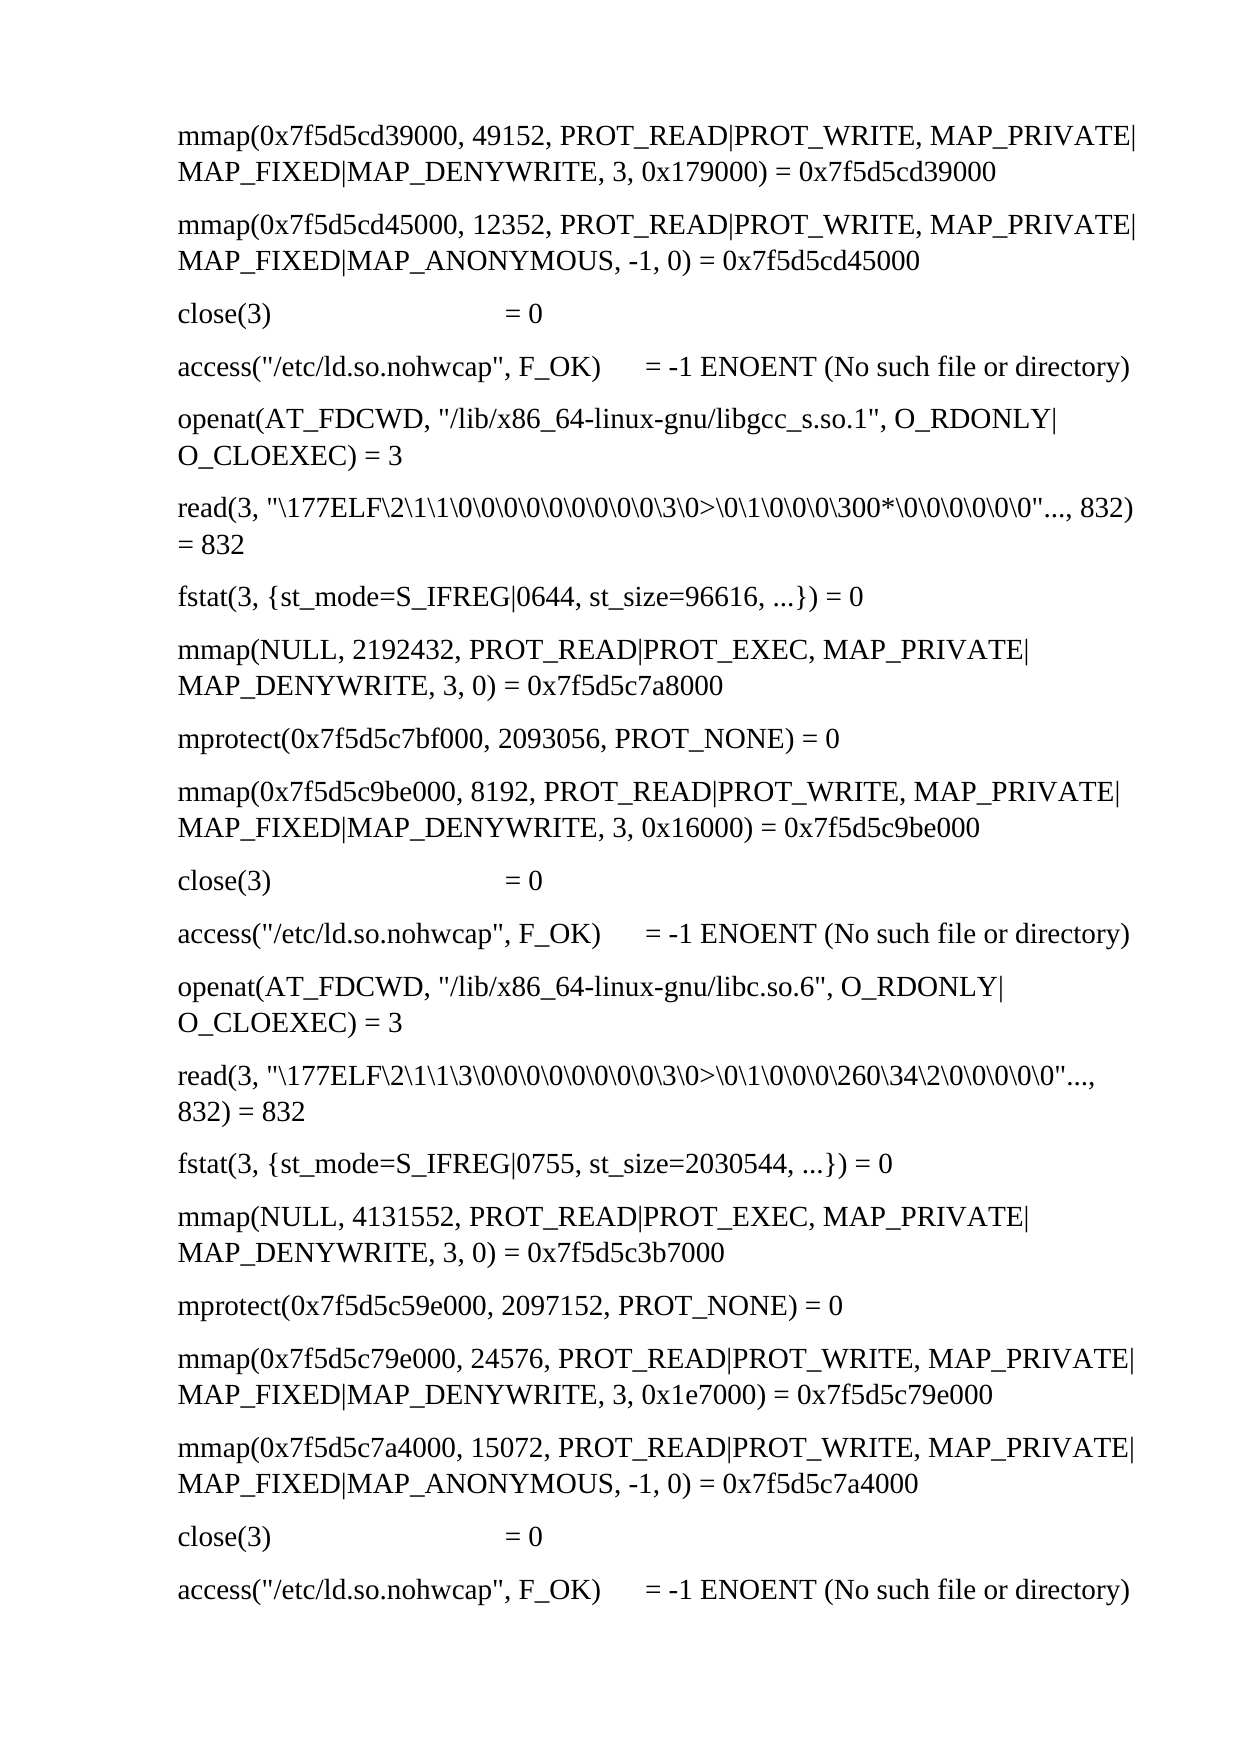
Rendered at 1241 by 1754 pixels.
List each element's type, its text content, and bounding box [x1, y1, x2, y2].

text mmap(0x7f5d5c79e000, 24576, PROT_READ|PROT_WRITE, MAP_PRIVATE|MAP_FIXED|MAP_DENYWRITE, 3, 0x1e7000) = 0x7f5d5c79e000 [177, 1341, 1152, 1411]
text mmap(NULL, 4131552, PROT_READ|PROT_EXEC, MAP_PRIVATE|MAP_DENYWRITE, 3, 0) = 0x7f5d5c3b7000 [177, 1199, 1152, 1269]
text access("/etc/ld.so.nohwcap", F_OK) = -1 ENOENT (No such file or directory) [177, 916, 1152, 949]
text fstat(3, {st_mode=S_IFREG|0644, st_size=96616, ...}) = 0 [177, 579, 1152, 613]
text close(3) = 0 [177, 1519, 1152, 1553]
text mmap(0x7f5d5c7a4000, 15072, PROT_READ|PROT_WRITE, MAP_PRIVATE|MAP_FIXED|MAP_ANONYMOUS, -1, 0) = 0x7f5d5c7a4000 [177, 1430, 1152, 1500]
text close(3) = 0 [177, 863, 1152, 897]
text mprotect(0x7f5d5c59e000, 2097152, PROT_NONE) = 0 [177, 1288, 1152, 1322]
text mmap(0x7f5d5cd39000, 49152, PROT_READ|PROT_WRITE, MAP_PRIVATE|MAP_FIXED|MAP_DENYWRITE, 3, 0x179000) = 0x7f5d5cd39000 [177, 118, 1152, 188]
text close(3) = 0 [177, 296, 1152, 329]
text openat(AT_FDCWD, "/lib/x86_64-linux-gnu/libgcc_s.so.1", O_RDONLY|O_CLOEXEC) = 3 [177, 402, 1152, 471]
text mmap(NULL, 2192432, PROT_READ|PROT_EXEC, MAP_PRIVATE|MAP_DENYWRITE, 3, 0) = 0x7f5d5c7a8000 [177, 632, 1152, 702]
text fstat(3, {st_mode=S_IFREG|0755, st_size=2030544, ...}) = 0 [177, 1147, 1152, 1180]
text mprotect(0x7f5d5c7bf000, 2093056, PROT_NONE) = 0 [177, 721, 1152, 755]
text access("/etc/ld.so.nohwcap", F_OK) = -1 ENOENT (No such file or directory) [177, 1572, 1152, 1606]
text openat(AT_FDCWD, "/lib/x86_64-linux-gnu/libc.so.6", O_RDONLY|O_CLOEXEC) = 3 [177, 969, 1152, 1038]
text mmap(0x7f5d5c9be000, 8192, PROT_READ|PROT_WRITE, MAP_PRIVATE|MAP_FIXED|MAP_DENYWRITE, 3, 0x16000) = 0x7f5d5c9be000 [177, 774, 1152, 844]
text access("/etc/ld.so.nohwcap", F_OK) = -1 ENOENT (No such file or directory) [177, 349, 1152, 382]
text mmap(0x7f5d5cd45000, 12352, PROT_READ|PROT_WRITE, MAP_PRIVATE|MAP_FIXED|MAP_ANONYMOUS, -1, 0) = 0x7f5d5cd45000 [177, 207, 1152, 277]
text read(3, "\177ELF\2\1\1\0\0\0\0\0\0\0\0\0\3\0>\0\1\0\0\0\300*\0\0\0\0\0\0"..., 832) = 832 [177, 491, 1152, 560]
text read(3, "\177ELF\2\1\1\3\0\0\0\0\0\0\0\0\3\0>\0\1\0\0\0\260\34\2\0\0\0\0\0"..., 832) = 832 [177, 1058, 1152, 1127]
